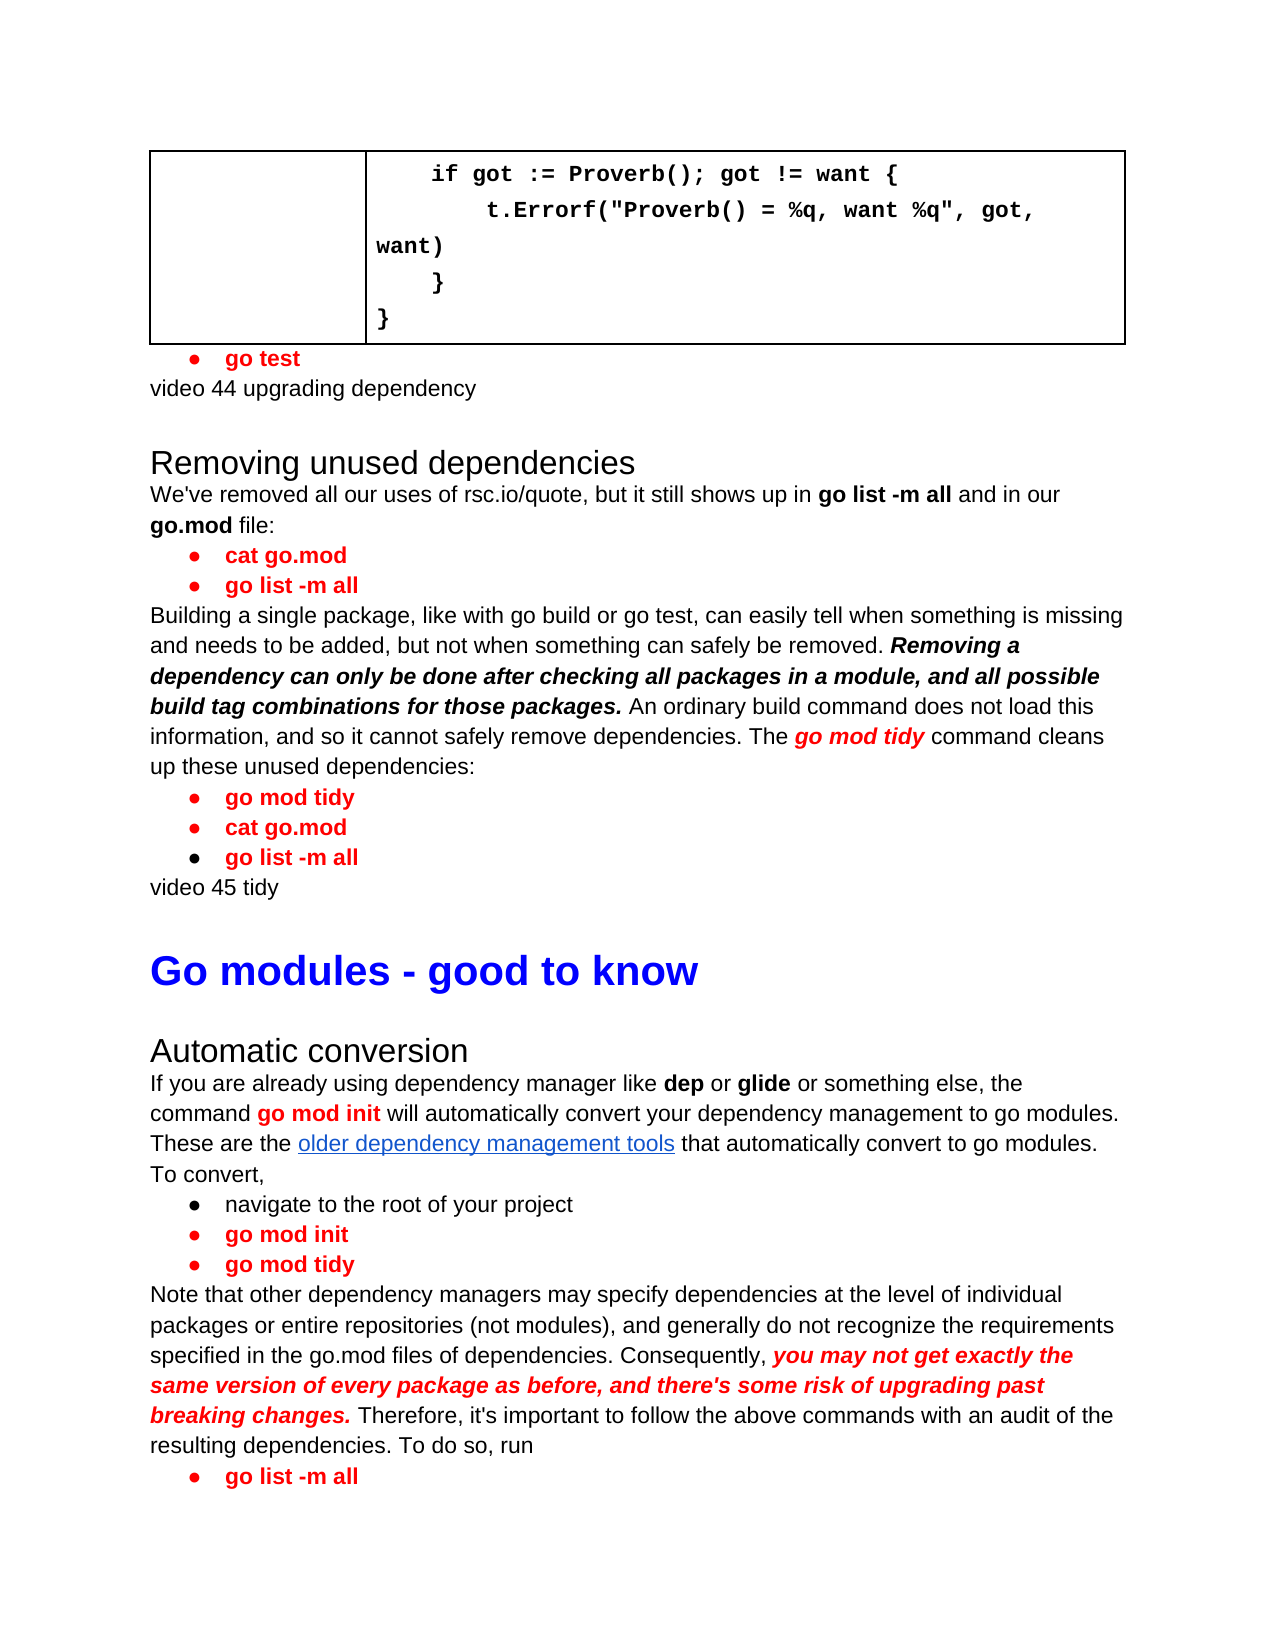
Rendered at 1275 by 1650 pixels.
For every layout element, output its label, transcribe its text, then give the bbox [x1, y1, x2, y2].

table_cell if got := Proverb(); got != want { t.Errorf("Proverb() = %q, want %q", got, want) } } [367, 152, 1124, 343]
subtitle Removing unused dependencies [150, 443, 1125, 481]
table_cell [151, 152, 365, 343]
subtitle Automatic conversion [150, 1031, 1125, 1070]
list go mod tidy [187, 783, 1125, 810]
list cat go.mod [187, 814, 1125, 840]
list go test [187, 345, 1125, 371]
list go list -m all [187, 844, 1125, 870]
text Note that other dependency managers may specify dependencies at the level of individual packages or entire repositories (not modules), and generally do not recognize the requirements specified in the go.mod files of dependencies. Consequently, you may not get exactly the same version of every package as before, and there's some risk of upgrading past breaking changes. Therefore, it's important to follow the above commands with an audit of the resulting dependencies. To do so, run [150, 1281, 1125, 1459]
text video 45 tidy [150, 874, 1125, 901]
text video 44 upgrading dependency [150, 375, 1125, 402]
subtitle Go modules - good to know [150, 946, 1125, 994]
text We've removed all our uses of rsc.io/quote, but it still shows up in go list -m all and in our go.mod file: [150, 481, 1125, 538]
text Building a single package, like with go build or go test, can easily tell when something is missing and needs to be added, but not when something can safely be removed. Removing a dependency can only be done after checking all packages in a module, and all possible build tag combinations for those packages. An ordinary build command does not load this information, and so it cannot safely remove dependencies. The go mod tidy command cleans up these unused dependencies: [150, 602, 1125, 780]
list go list -m all [187, 572, 1125, 598]
list go list -m all [187, 1463, 1125, 1489]
list navigate to the root of your project [187, 1191, 1125, 1217]
list cat go.mod [187, 542, 1125, 568]
text If you are already using dependency manager like dep or glide or something else, the command go mod init will automatically convert your dependency management to go modules. These are the older dependency management tools that automatically convert to go modules. To convert, [150, 1070, 1125, 1187]
list go mod tidy [187, 1251, 1125, 1277]
list go mod init [187, 1221, 1125, 1247]
